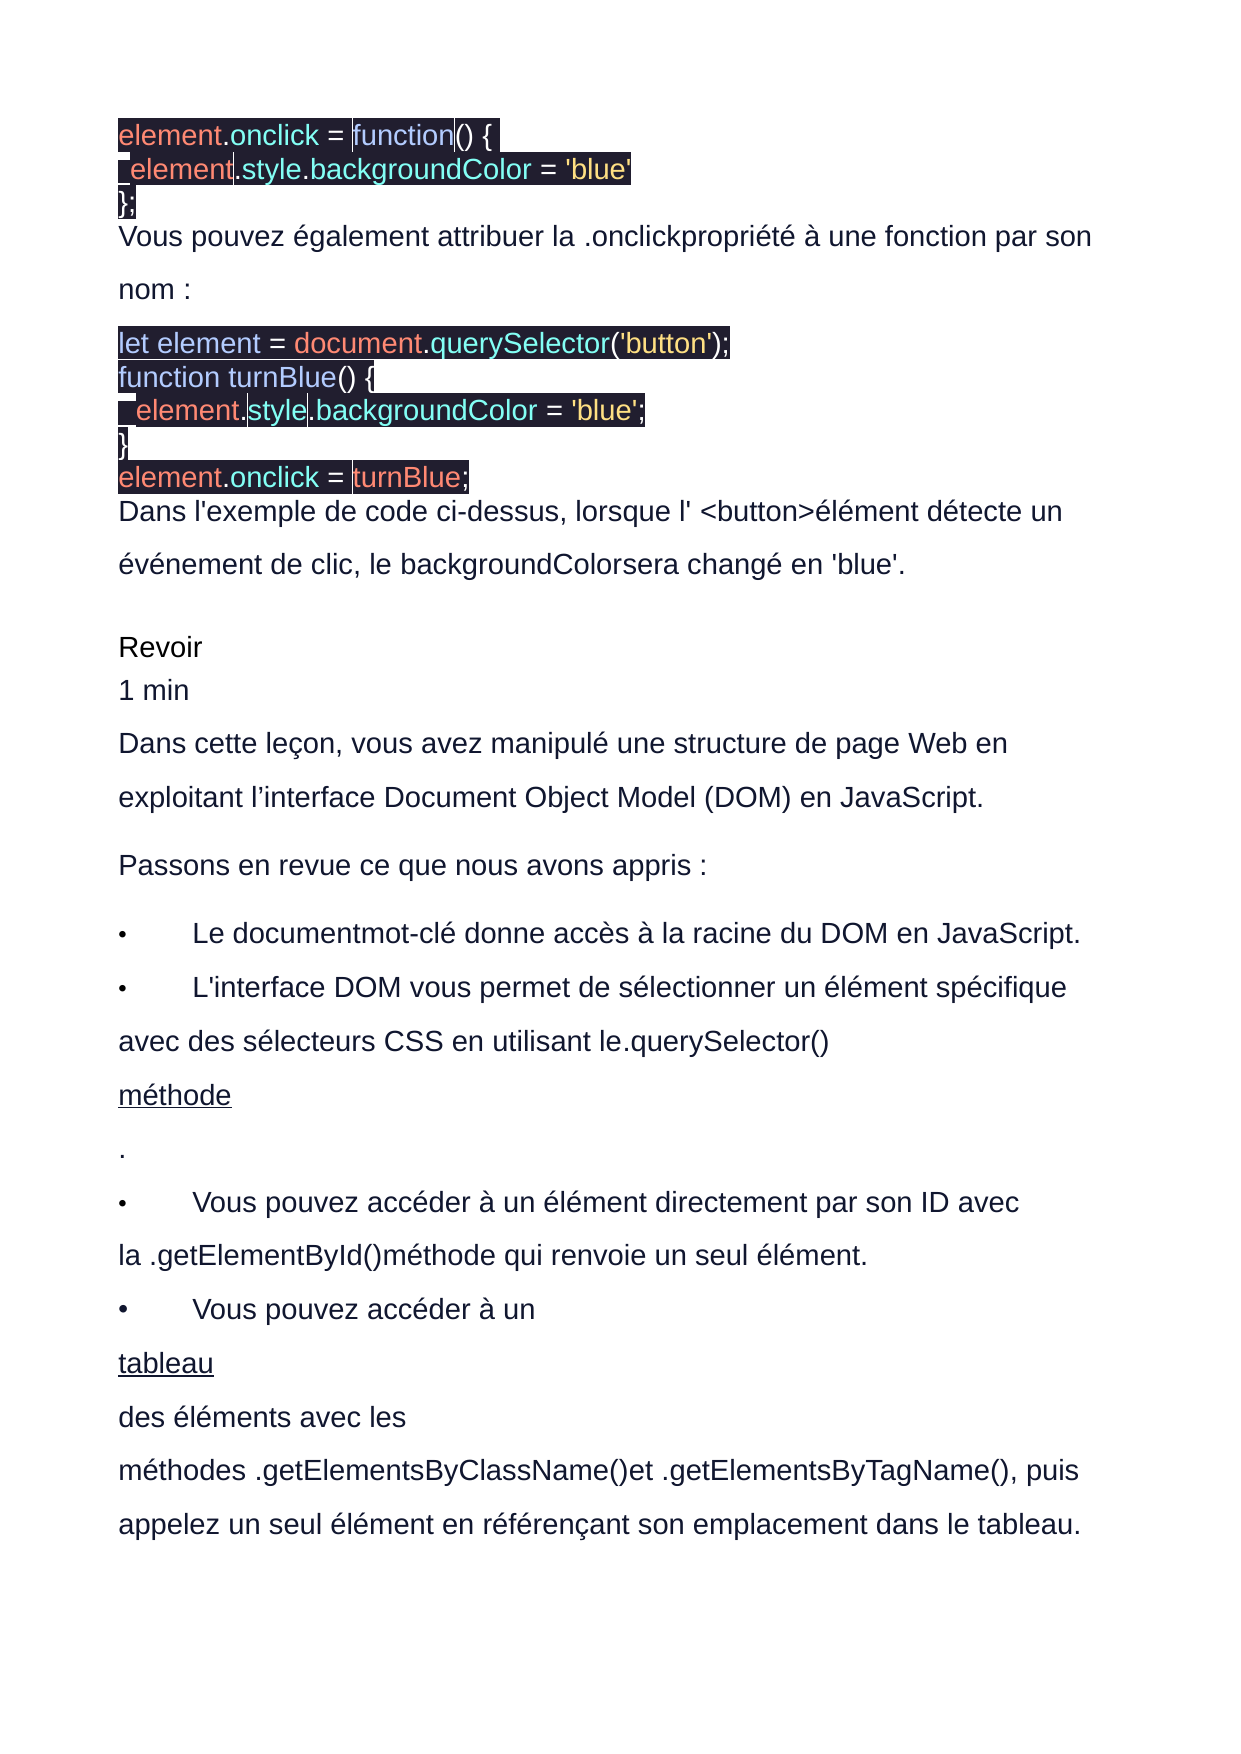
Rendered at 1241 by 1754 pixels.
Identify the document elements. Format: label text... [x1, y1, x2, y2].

text }; [118, 185, 1122, 219]
text Dans l'exemple de code ci-dessus, lorsque l' <button>élément détecte un événement de clic, le backgroundColorsera changé en 'blue'. [118, 494, 1122, 581]
list Vous pouvez accéder à un [118, 1292, 1122, 1326]
text element.onclick = function() { [118, 118, 1122, 152]
text 1 min [118, 673, 1122, 707]
text méthode [118, 1077, 1122, 1111]
text element.style.backgroundColor = 'blue' [118, 152, 1122, 185]
text . [118, 1131, 1122, 1165]
subtitle Revoir [118, 630, 1122, 663]
list Le documentmot-clé donne accès à la racine du DOM en JavaScript. [118, 917, 1122, 950]
list L'interface DOM vous permet de sélectionner un élément spécifique avec des sélecteurs CSS en utilisant le.querySelector() [118, 970, 1122, 1057]
text element.style.backgroundColor = 'blue'; [118, 393, 1122, 427]
list Vous pouvez accéder à un élément directement par son ID avec la .getElementById()méthode qui renvoie un seul élément. [118, 1185, 1122, 1272]
text des éléments avec les méthodes .getElementsByClassName()et .getElementsByTagName(), puis appelez un seul élément en référençant son emplacement dans le tableau. [118, 1400, 1122, 1541]
text } [118, 427, 1122, 460]
text function turnBlue() { [118, 359, 1122, 393]
text Dans cette leçon, vous avez manipulé une structure de page Web en exploitant l’interface Document Object Model (DOM) en JavaScript. [118, 726, 1122, 814]
text Passons en revue ce que nous avons appris : [118, 848, 1122, 882]
text tableau [118, 1346, 1122, 1379]
text element.onclick = turnBlue; [118, 460, 1122, 494]
text let element = document.querySelector('button'); [118, 326, 1122, 359]
text Vous pouvez également attribuer la .onclickpropriété à une fonction par son nom : [118, 219, 1122, 306]
